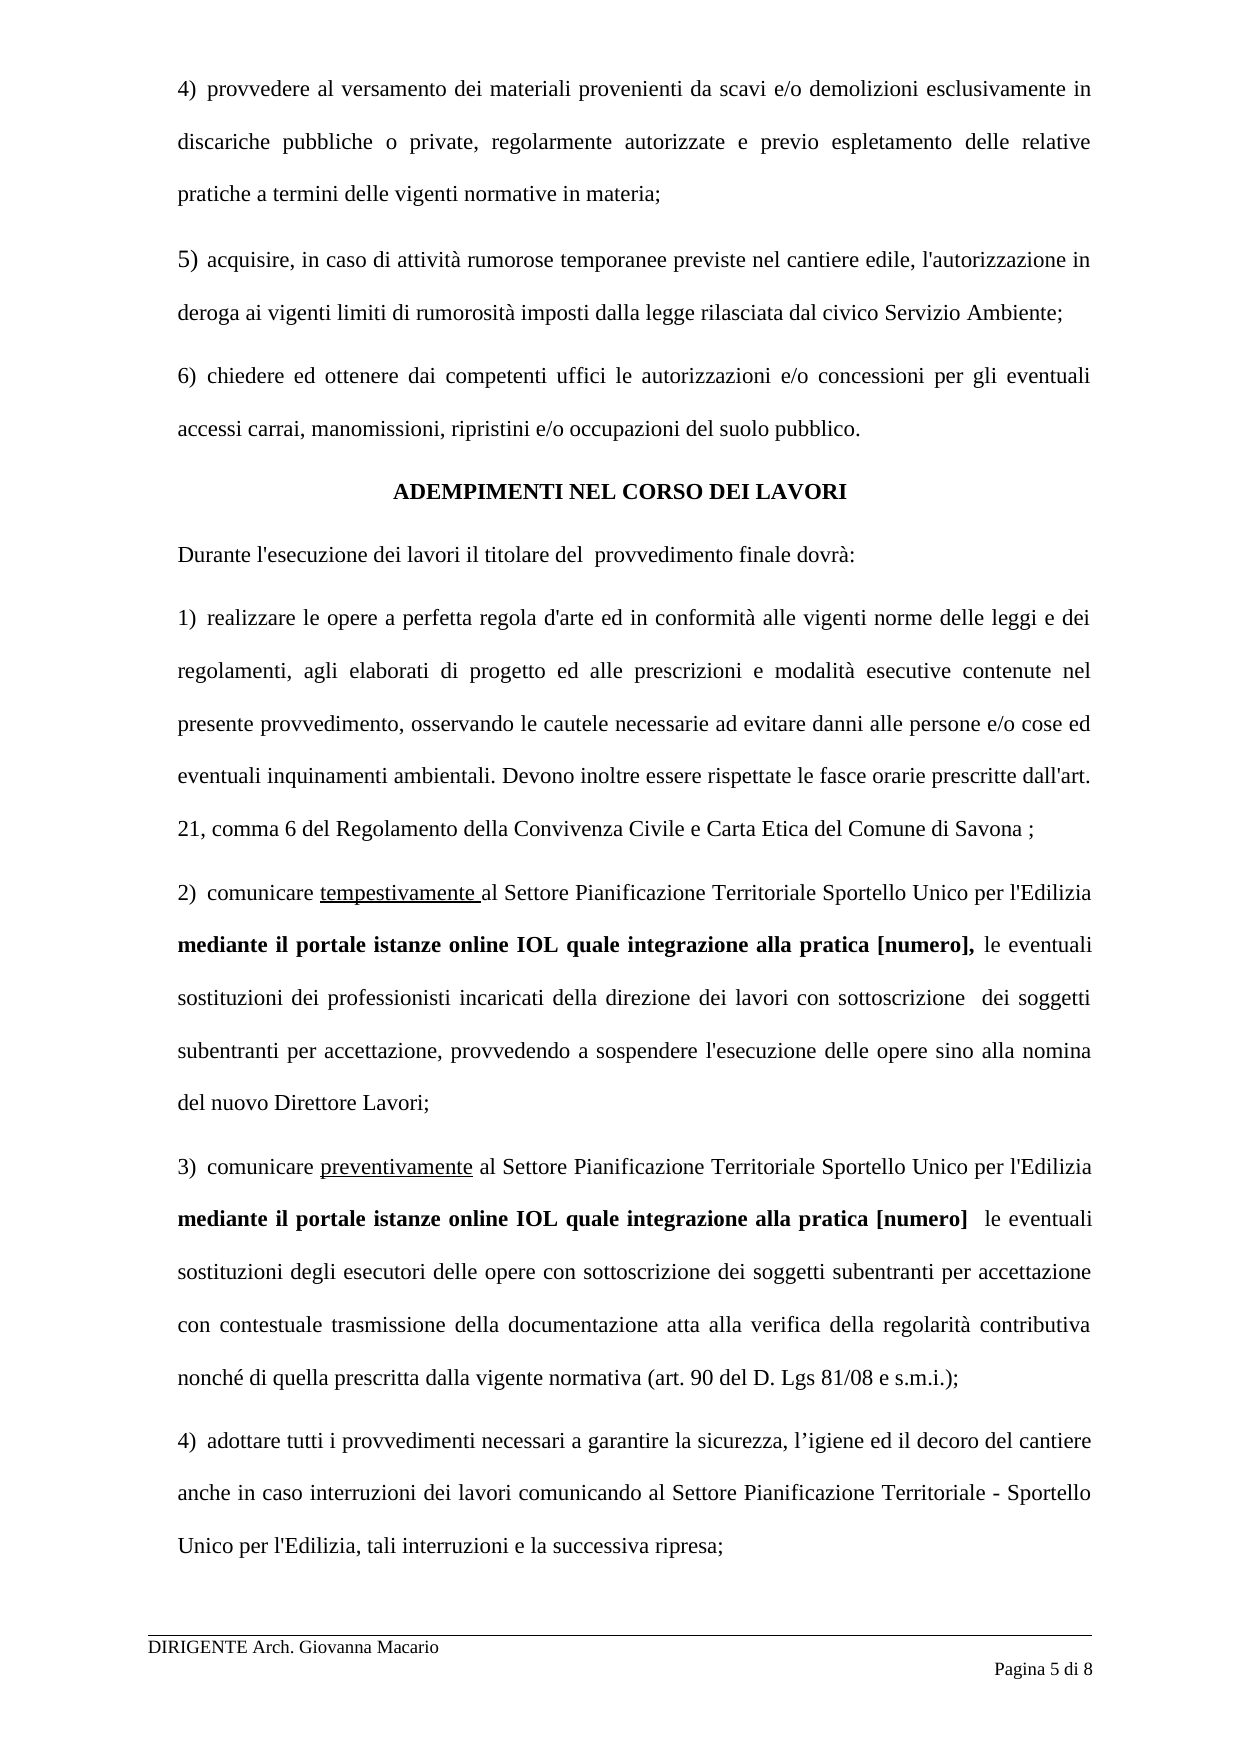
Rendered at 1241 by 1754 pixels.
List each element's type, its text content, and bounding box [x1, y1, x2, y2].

list realizzare le opere a perfetta regola d'arte ed in conformità alle vigenti norme delle leggi e dei regolamenti, agli elaborati di progetto ed alle prescrizioni e modalità esecutive contenute nel presente provvedimento, osservando le cautele necessarie ad evitare danni alle persone e/o cose ed eventuali inquinamenti ambientali. Devono inoltre essere rispettate le fasce orarie prescritte dall'art. 21, comma 6 del Regolamento della Convivenza Civile e Carta Etica del Comune di Savona ; [177, 604, 1092, 842]
list adottare tutti i provvedimenti necessari a garantire la sicurezza, l’igiene ed il decoro del cantiere anche in caso interruzioni dei lavori comunicando al Settore Pianificazione Territoriale - Sportello Unico per l'Edilizia, tali interruzioni e la successiva ripresa; [177, 1427, 1092, 1558]
text ADEMPIMENTI NEL CORSO DEI LAVORI [177, 478, 1063, 504]
list chiedere ed ottenere dai competenti uffici le autorizzazioni e/o concessioni per gli eventuali accessi carrai, manomissioni, ripristini e/o occupazioni del suolo pubblico. [177, 362, 1092, 441]
list comunicare preventivamente al Settore Pianificazione Territoriale Sportello Unico per l'Edilizia mediante il portale istanze online IOL quale integrazione alla pratica [numero] le eventuali sostituzioni degli esecutori delle opere con sottoscrizione dei soggetti subentranti per accettazione con contestuale trasmissione della documentazione atta alla verifica della regolarità contributiva nonché di quella prescritta dalla vigente normativa (art. 90 del D. Lgs 81/08 e s.m.i.); [177, 1153, 1092, 1390]
list provvedere al versamento dei materiali provenienti da scavi e/o demolizioni esclusivamente in discariche pubbliche o private, regolarmente autorizzate e previo espletamento delle relative pratiche a termini delle vigenti normative in materia; [177, 75, 1092, 207]
list comunicare tempestivamente al Settore Pianificazione Territoriale Sportello Unico per l'Edilizia mediante il portale istanze online IOL quale integrazione alla pratica [numero], le eventuali sostituzioni dei professionisti incaricati della direzione dei lavori con sottoscrizione dei soggetti subentranti per accettazione, provvedendo a sospendere l'esecuzione delle opere sino alla nomina del nuovo Direttore Lavori; [177, 879, 1092, 1116]
list acquisire, in caso di attività rumorose temporanee previste nel cantiere edile, l'autorizzazione in deroga ai vigenti limiti di rumorosità imposti dalla legge rilasciata dal civico Servizio Ambiente; [177, 244, 1092, 325]
text Durante l'esecuzione dei lavori il titolare del provvedimento finale dovrà: [177, 541, 1063, 567]
